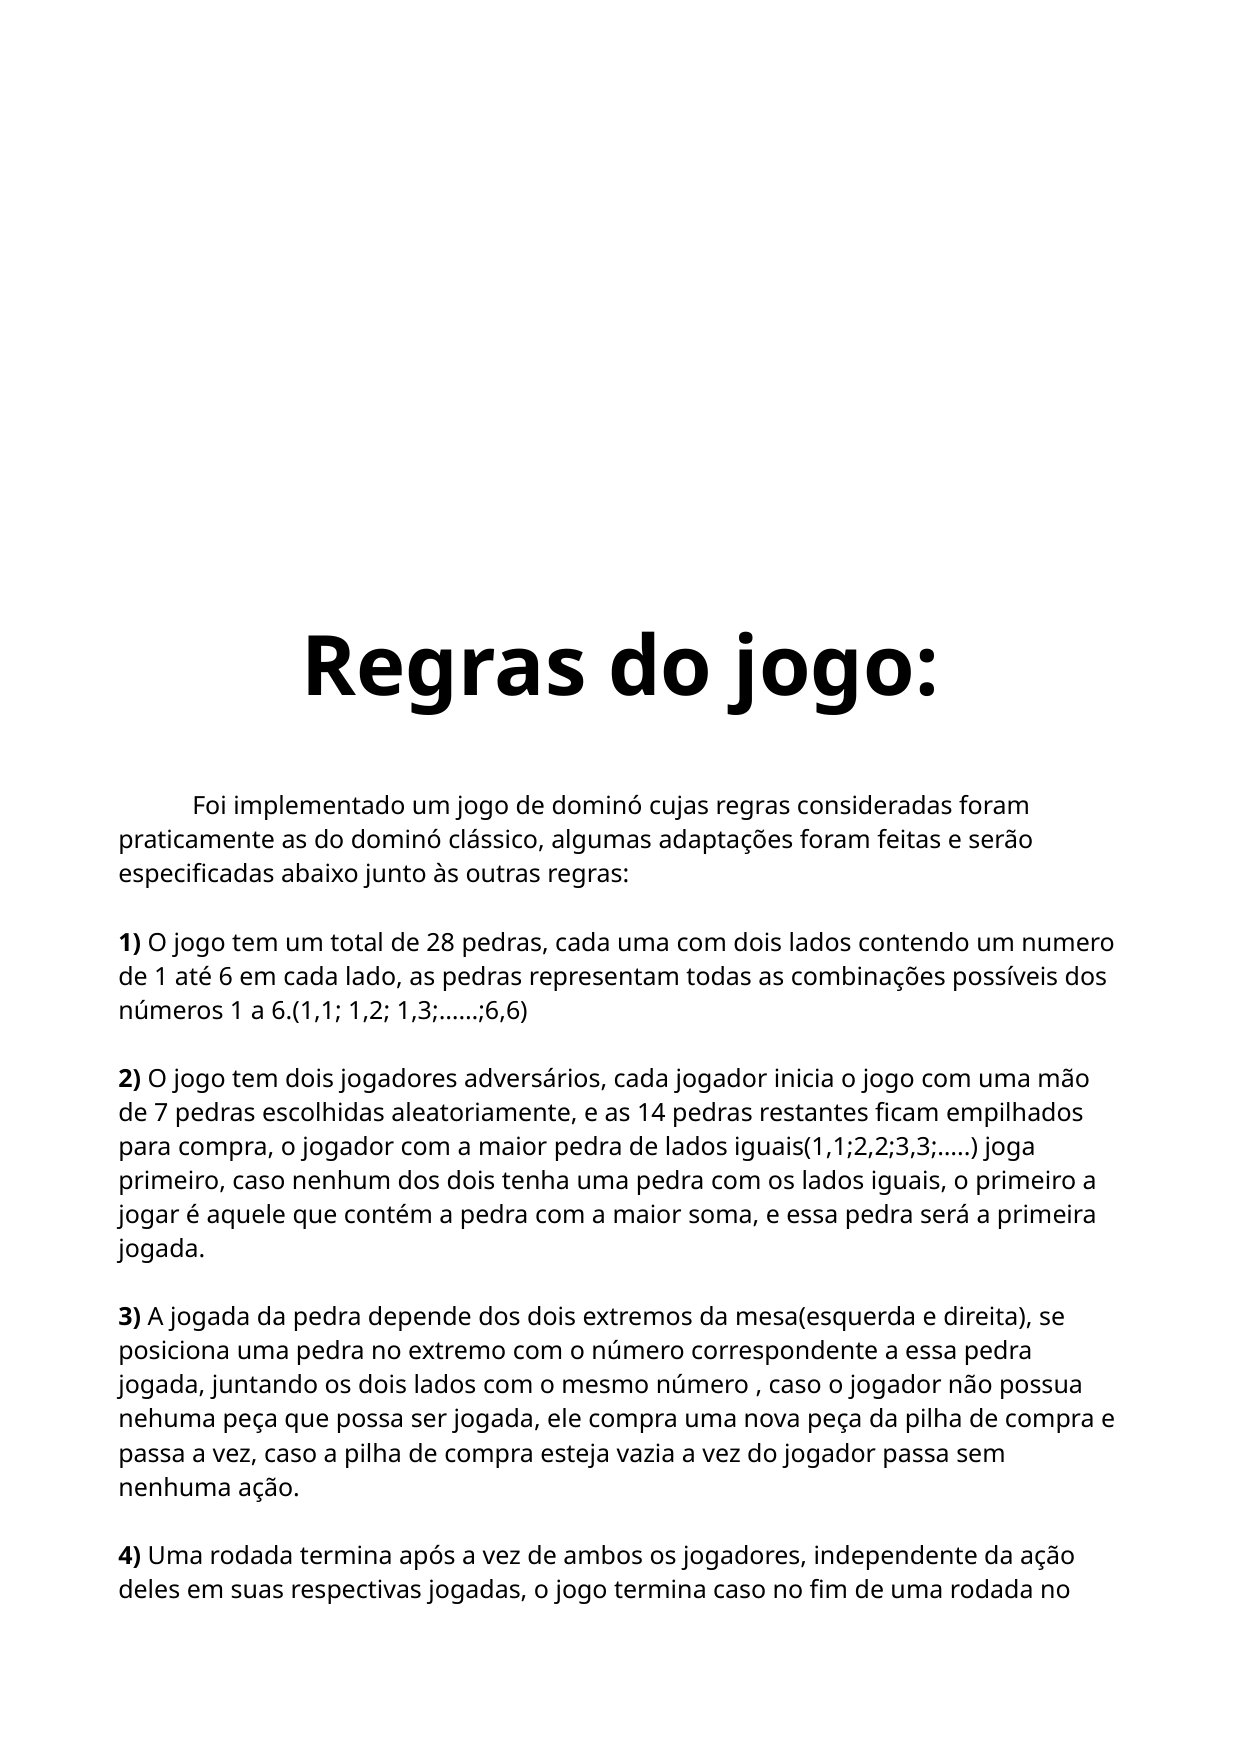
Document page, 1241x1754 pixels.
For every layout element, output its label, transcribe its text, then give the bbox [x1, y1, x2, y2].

text Regras do jogo: [118, 606, 1122, 720]
text Foi implementado um jogo de dominó cujas regras consideradas foram praticamente as do dominó clássico, algumas adaptações foram feitas e serão especificadas abaixo junto às outras regras: [118, 788, 1122, 890]
text 3) A jogada da pedra depende dos dois extremos da mesa(esquerda e direita), se posiciona uma pedra no extremo com o número correspondente a essa pedra jogada, juntando os dois lados com o mesmo número , caso o jogador não possua nehuma peça que possa ser jogada, ele compra uma nova peça da pilha de compra e passa a vez, caso a pilha de compra esteja vazia a vez do jogador passa sem nenhuma ação. [118, 1299, 1122, 1503]
text 4) Uma rodada termina após a vez de ambos os jogadores, independente da ação deles em suas respectivas jogadas, o jogo termina caso no fim de uma rodada no [118, 1537, 1122, 1606]
text 2) O jogo tem dois jogadores adversários, cada jogador inicia o jogo com uma mão de 7 pedras escolhidas aleatoriamente, e as 14 pedras restantes ficam empilhados para compra, o jogador com a maior pedra de lados iguais(1,1;2,2;3,3;…..) joga primeiro, caso nenhum dos dois tenha uma pedra com os lados iguais, o primeiro a jogar é aquele que contém a pedra com a maior soma, e essa pedra será a primeira jogada. [118, 1061, 1122, 1265]
text 1) O jogo tem um total de 28 pedras, cada uma com dois lados contendo um numero de 1 até 6 em cada lado, as pedras representam todas as combinações possíveis dos números 1 a 6.(1,1; 1,2; 1,3;……;6,6) [118, 924, 1122, 1026]
